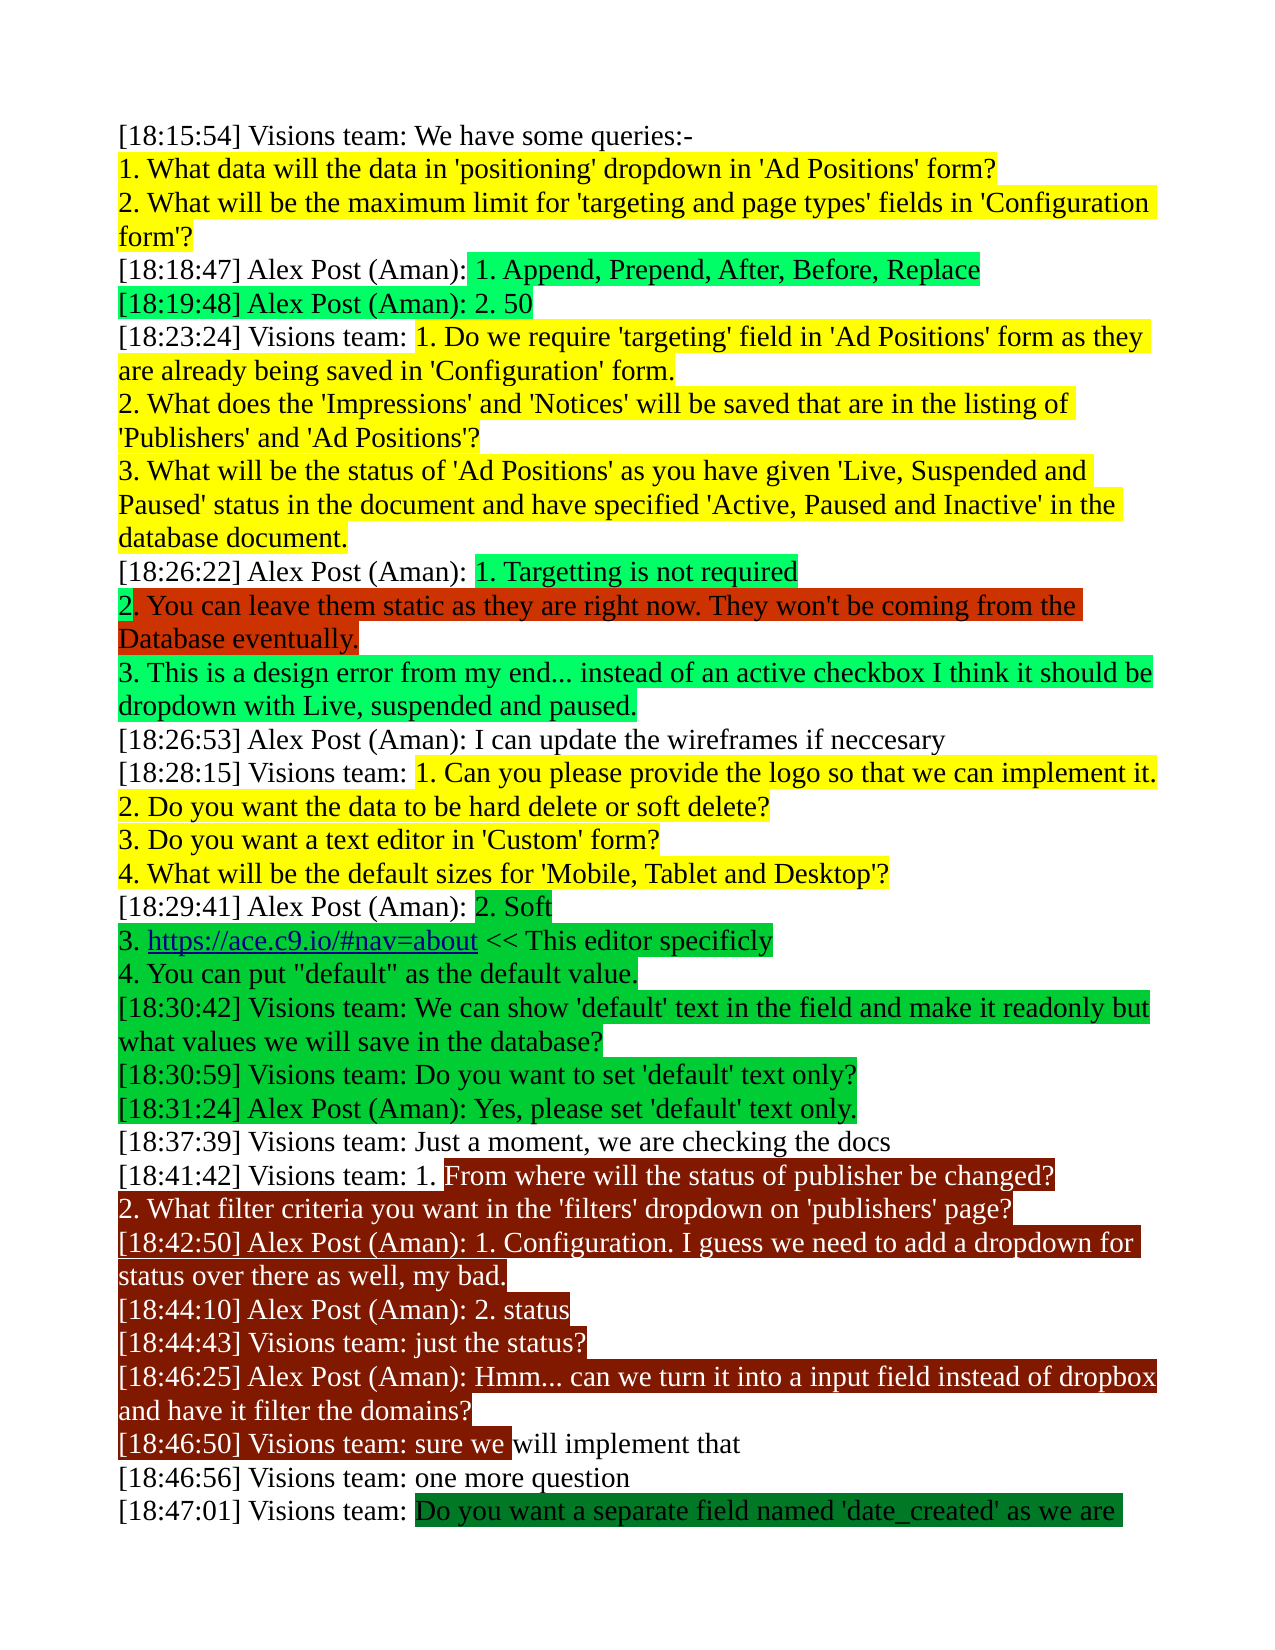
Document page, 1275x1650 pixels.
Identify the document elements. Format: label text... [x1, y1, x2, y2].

text [18:15:54] Visions team: We have some queries:- 1. What data will the data in 'positioning' dropdown in 'Ad Positions' form? 2. What will be the maximum limit for 'targeting and page types' fields in 'Configuration form'? [18:18:47] Alex Post (Aman): 1. Append, Prepend, After, Before, Replace [18:19:48] Alex Post (Aman): 2. 50 [18:23:24] Visions team: 1. Do we require 'targeting' field in 'Ad Positions' form as they are already being saved in 'Configuration' form. 2. What does the 'Impressions' and 'Notices' will be saved that are in the listing of 'Publishers' and 'Ad Positions'? 3. What will be the status of 'Ad Positions' as you have given 'Live, Suspended and Paused' status in the document and have specified 'Active, Paused and Inactive' in the database document. [18:26:22] Alex Post (Aman): 1. Targetting is not required 2. You can leave them static as they are right now. They won't be coming from the Database eventually. 3. This is a design error from my end... instead of an active checkbox I think it should be dropdown with Live, suspended and paused. [18:26:53] Alex Post (Aman): I can update the wireframes if neccesary [18:28:15] Visions team: 1. Can you please provide the logo so that we can implement it. 2. Do you want the data to be hard delete or soft delete? 3. Do you want a text editor in 'Custom' form? 4. What will be the default sizes for 'Mobile, Tablet and Desktop'? [18:29:41] Alex Post (Aman): 2. Soft 3. https://ace.c9.io/#nav=about << This editor specificly 4. You can put "default" as the default value. [18:30:42] Visions team: We can show 'default' text in the field and make it readonly but what values we will save in the database? [18:30:59] Visions team: Do you want to set 'default' text only? [18:31:24] Alex Post (Aman): Yes, please set 'default' text only. [18:37:39] Visions team: Just a moment, we are checking the docs [18:41:42] Visions team: 1. From where will the status of publisher be changed? 2. What filter criteria you want in the 'filters' dropdown on 'publishers' page? [18:42:50] Alex Post (Aman): 1. Configuration. I guess we need to add a dropdown for status over there as well, my bad. [18:44:10] Alex Post (Aman): 2. status [18:44:43] Visions team: just the status? [18:46:25] Alex Post (Aman): Hmm... can we turn it into a input field instead of dropbox and have it filter the domains? [18:46:50] Visions team: sure we will implement that [18:46:56] Visions team: one more question [18:47:01] Visions team: Do you want a separate field named 'date_created' as we are [118, 118, 1157, 1527]
